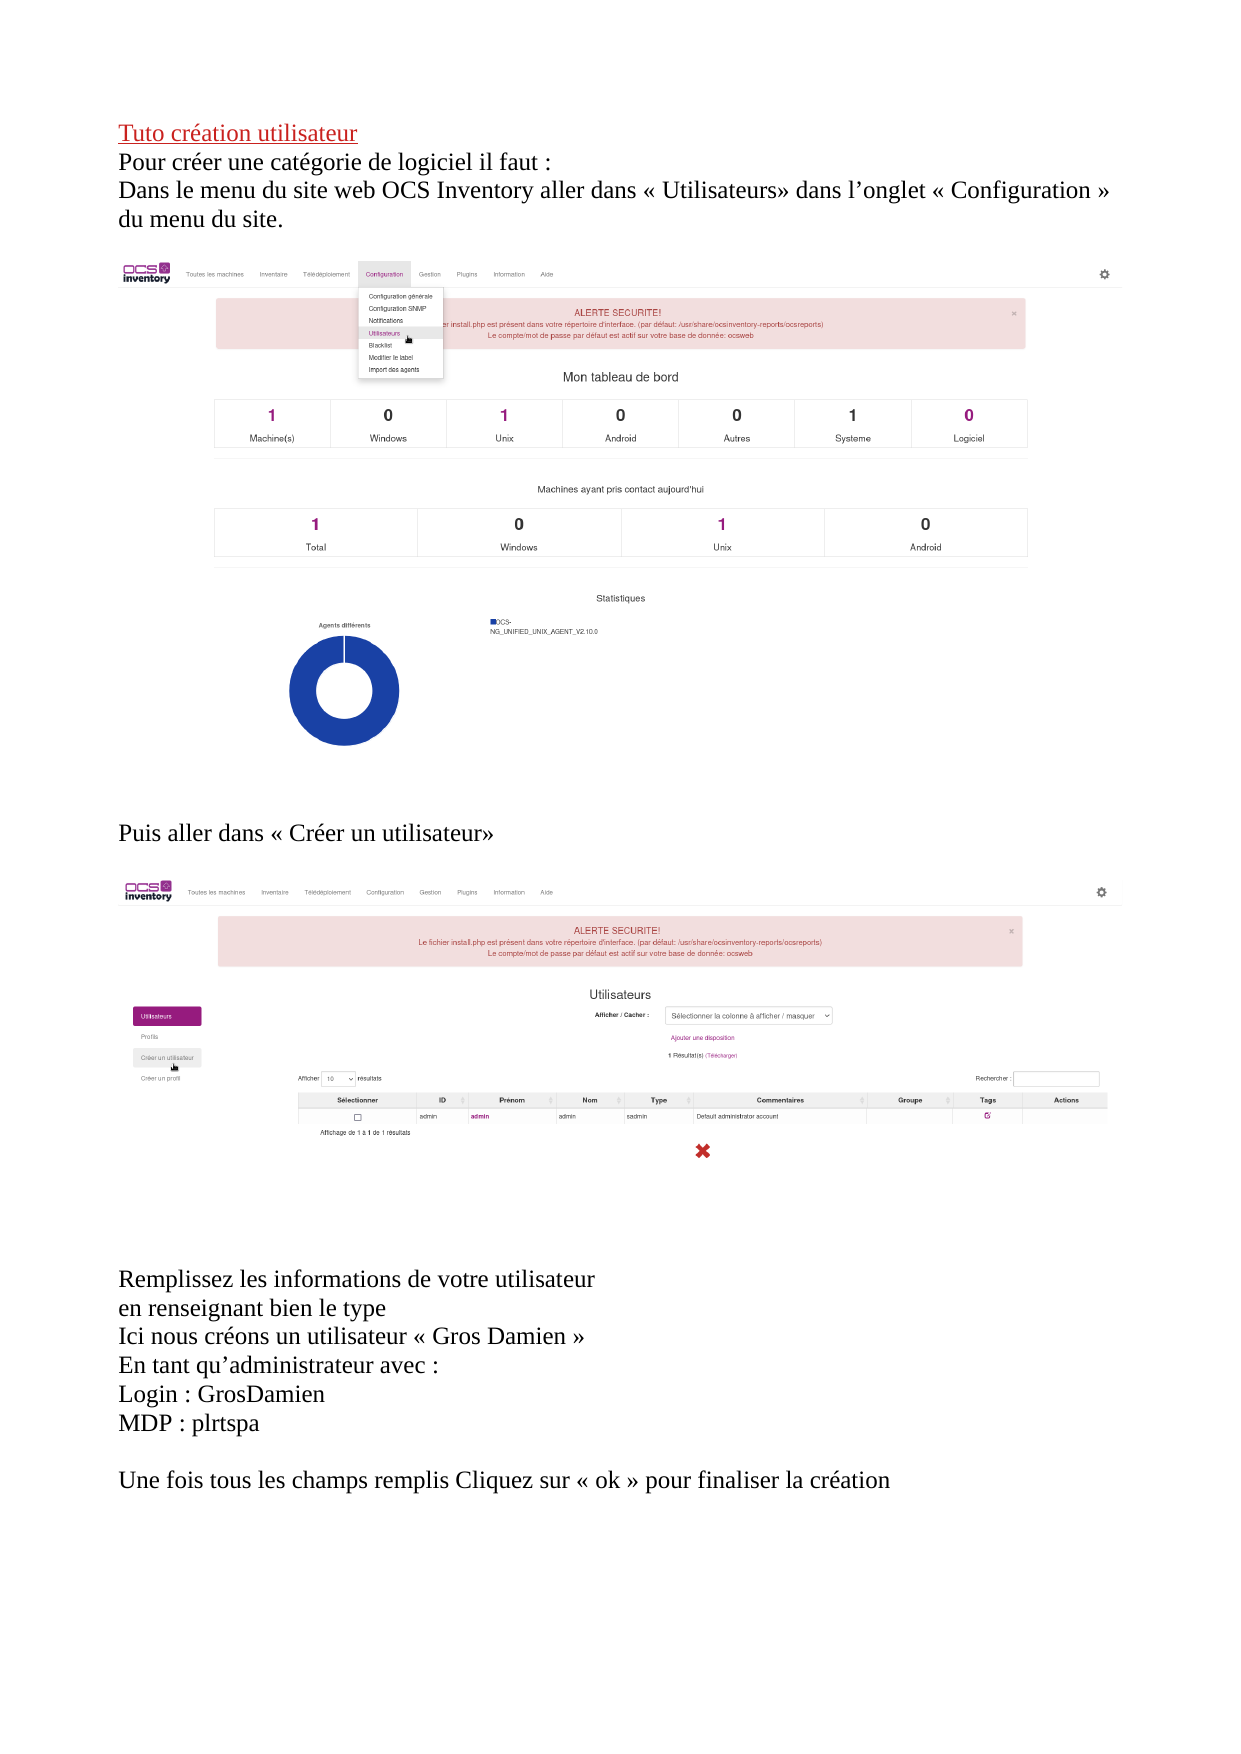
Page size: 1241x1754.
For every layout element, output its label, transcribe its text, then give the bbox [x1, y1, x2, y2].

text Ici nous créons un utilisateur « Gros Damien » [118, 1321, 1122, 1350]
text MDP : plrtspa [118, 1408, 1122, 1436]
text En tant qu’administrateur avec : [118, 1350, 1122, 1379]
text Puis aller dans « Créer un utilisateur» [118, 818, 1122, 847]
text Remplissez les informations de votre utilisateur [118, 1264, 1122, 1293]
picture [118, 261, 1123, 818]
text Pour créer une catégorie de logiciel il faut : [118, 147, 1122, 176]
text Tuto création utilisateur [118, 118, 1122, 147]
text Dans le menu du site web OCS Inventory aller dans « Utilisateurs» dans l’onglet « Configuration » du menu du site. [118, 176, 1122, 233]
text en renseignant bien le type [118, 1293, 1122, 1321]
text Une fois tous les champs remplis Cliquez sur « ok » pour finaliser la création [118, 1465, 1122, 1494]
picture [118, 880, 1123, 1236]
text Login : GrosDamien [118, 1379, 1122, 1408]
